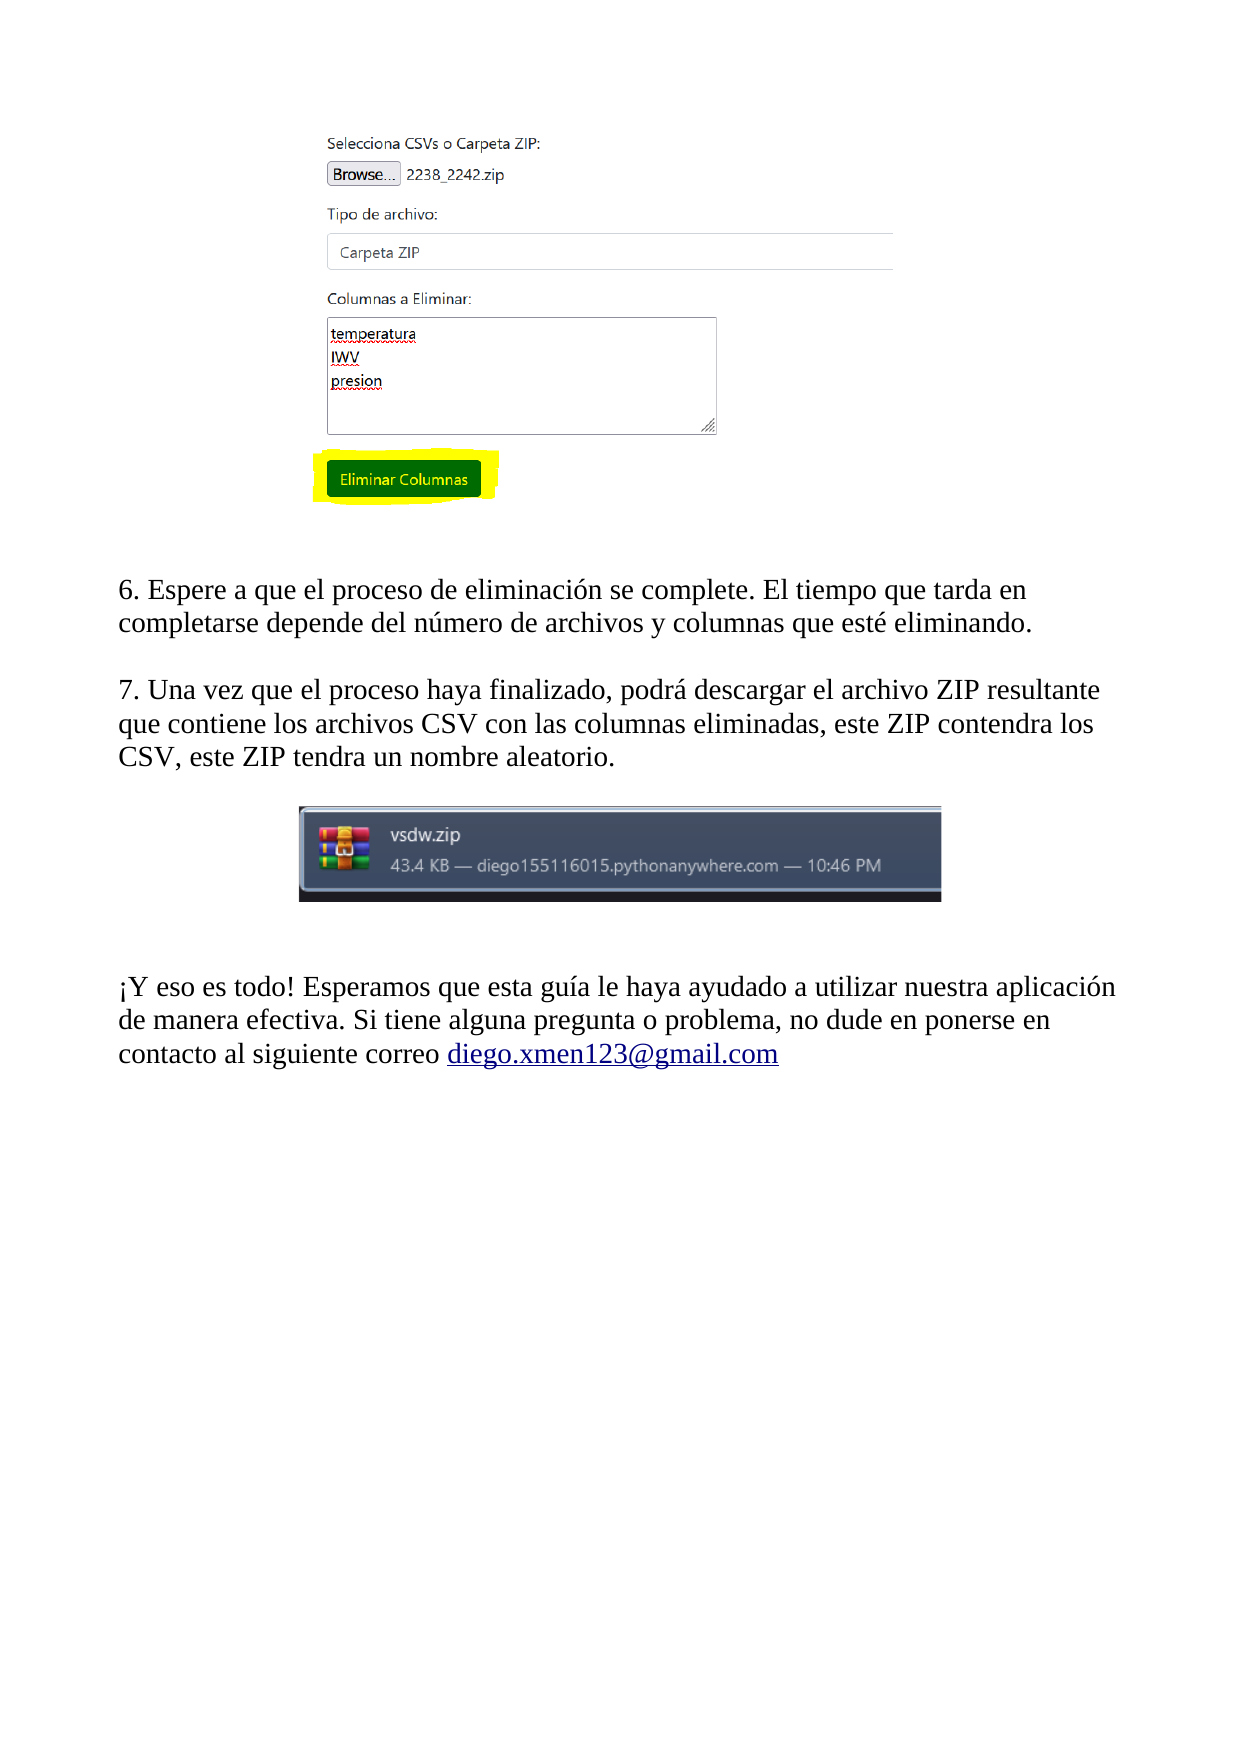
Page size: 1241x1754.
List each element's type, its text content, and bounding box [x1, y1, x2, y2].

text 6. Espere a que el proceso de eliminación se complete. El tiempo que tarda en completarse depende del número de archivos y columnas que esté eliminando. [118, 572, 1122, 639]
text 7. Una vez que el proceso haya finalizado, podrá descargar el archivo ZIP resultante que contiene los archivos CSV con las columnas eliminadas, este ZIP contendra los CSV, este ZIP tendra un nombre aleatorio. [118, 672, 1122, 773]
picture [312, 128, 893, 505]
text ¡Y eso es todo! Esperamos que esta guía le haya ayudado a utilizar nuestra aplicación de manera efectiva. Si tiene alguna pregunta o problema, no dude en ponerse en contacto al siguiente correo diego.xmen123@gmail.com [118, 969, 1122, 1069]
picture [298, 806, 942, 902]
